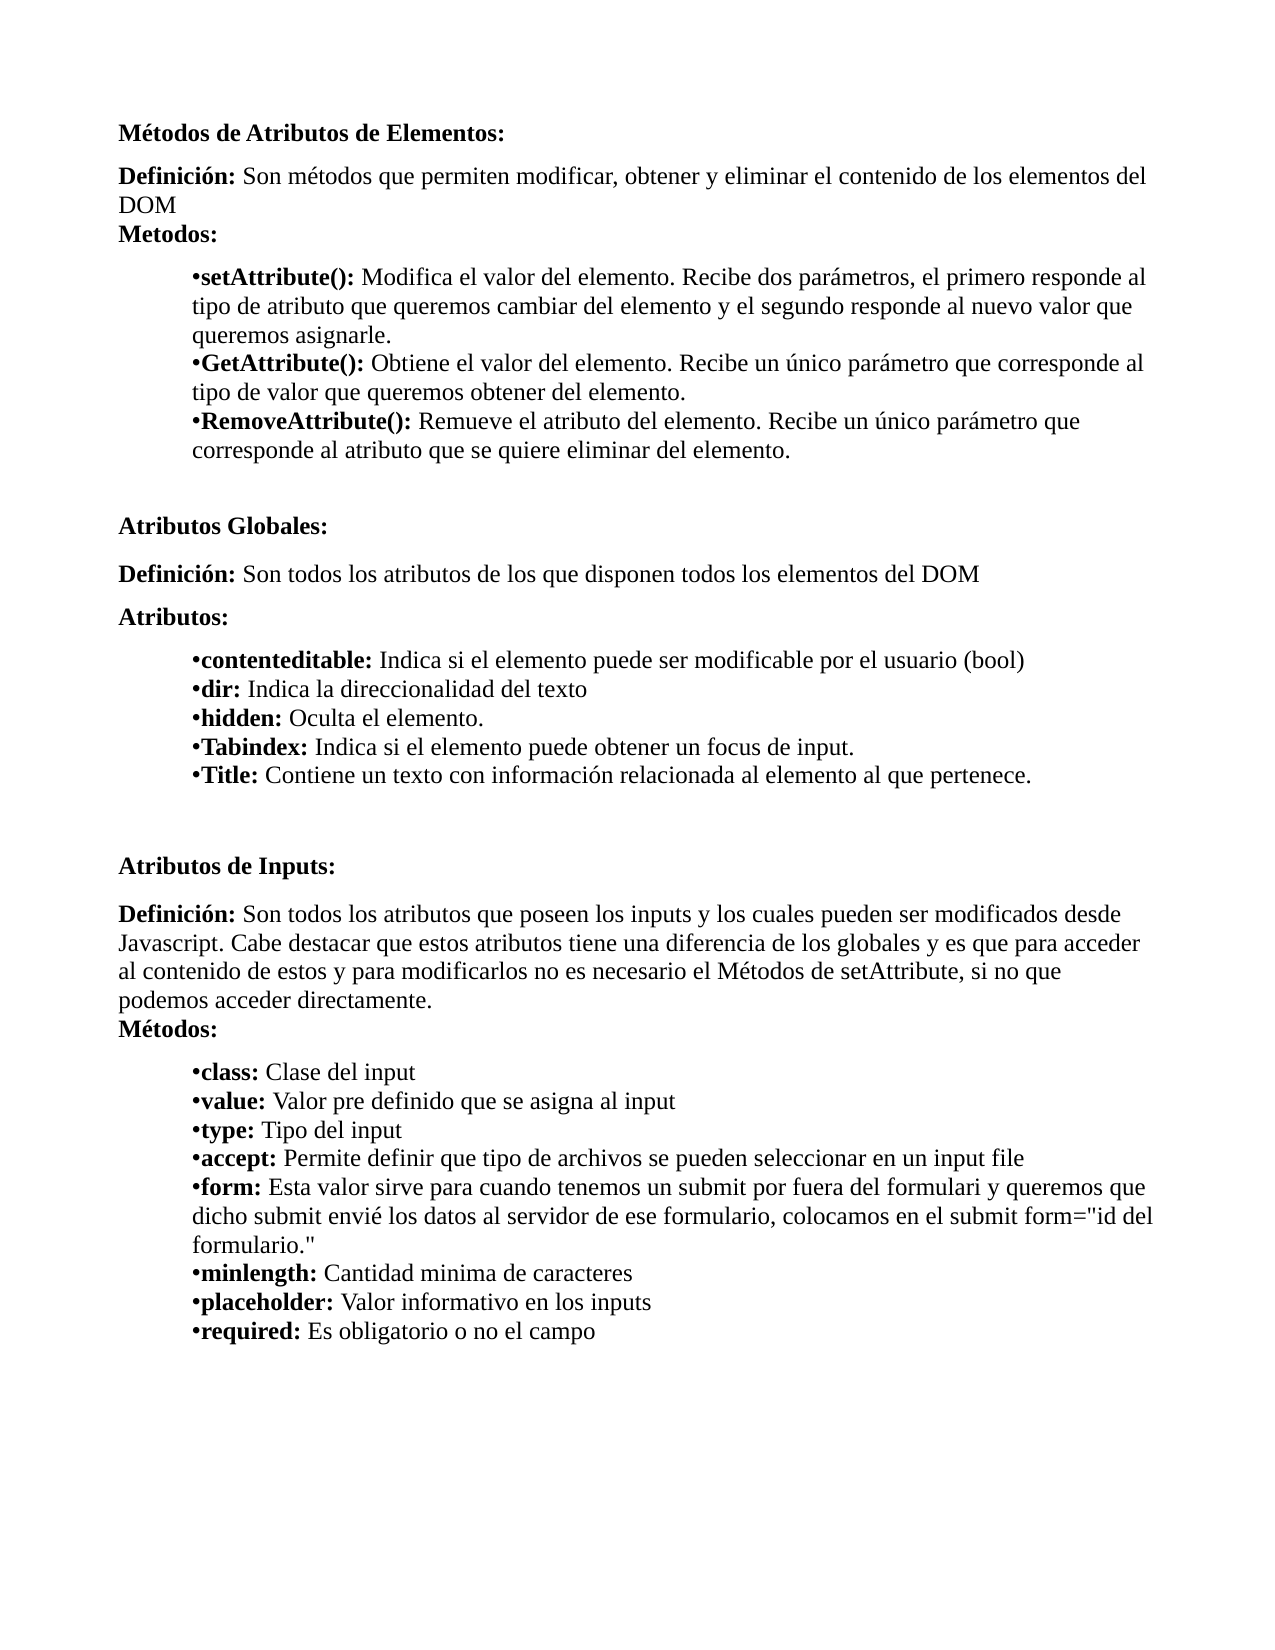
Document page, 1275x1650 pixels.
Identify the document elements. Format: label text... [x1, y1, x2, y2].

list Title: Contiene un texto con información relacionada al elemento al que pertenece. [118, 760, 1157, 789]
list type: Tipo del input [118, 1115, 1157, 1143]
list required: Es obligatorio o no el campo [118, 1316, 1157, 1345]
list dir: Indica la direccionalidad del texto [118, 674, 1157, 703]
text Métodos de Atributos de Elementos: [118, 118, 1157, 147]
text Definición: Son todos los atributos de los que disponen todos los elementos del DOM [118, 559, 1157, 587]
list class: Clase del input [118, 1057, 1157, 1086]
list accept: Permite definir que tipo de archivos se pueden seleccionar en un input file [118, 1143, 1157, 1172]
list hidden: Oculta el elemento. [118, 703, 1157, 732]
list Tabindex: Indica si el elemento puede obtener un focus de input. [118, 732, 1157, 760]
list placeholder: Valor informativo en los inputs [118, 1287, 1157, 1316]
text Definición: Son todos los atributos que poseen los inputs y los cuales pueden ser modificados desde Javascript. Cabe destacar que estos atributos tiene una diferencia de los globales y es que para acceder al contenido de estos y para modificarlos no es necesario el Métodos de setAttribute, si no que podemos acceder directamente. Métodos: [118, 899, 1157, 1043]
text Definición: Son métodos que permiten modificar, obtener y eliminar el contenido de los elementos del DOM Metodos: [118, 161, 1157, 248]
list minlength: Cantidad minima de caracteres [118, 1258, 1157, 1287]
text Atributos: [118, 602, 1157, 631]
list setAttribute(): Modifica el valor del elemento. Recibe dos parámetros, el primero responde al tipo de atributo que queremos cambiar del elemento y el segundo responde al nuevo valor que queremos asignarle. [118, 262, 1157, 348]
text Atributos de Inputs: [118, 851, 1157, 880]
list contenteditable: Indica si el elemento puede ser modificable por el usuario (bool) [118, 645, 1157, 674]
list GetAttribute(): Obtiene el valor del elemento. Recibe un único parámetro que corresponde al tipo de valor que queremos obtener del elemento. [118, 348, 1157, 406]
list form: Esta valor sirve para cuando tenemos un submit por fuera del formulari y queremos que dicho submit envié los datos al servidor de ese formulario, colocamos en el submit form="id del formulario." [118, 1172, 1157, 1258]
list RemoveAttribute(): Remueve el atributo del elemento. Recibe un único parámetro que corresponde al atributo que se quiere eliminar del elemento. [118, 406, 1157, 463]
list value: Valor pre definido que se asigna al input [118, 1086, 1157, 1115]
text Atributos Globales: [118, 478, 1157, 540]
